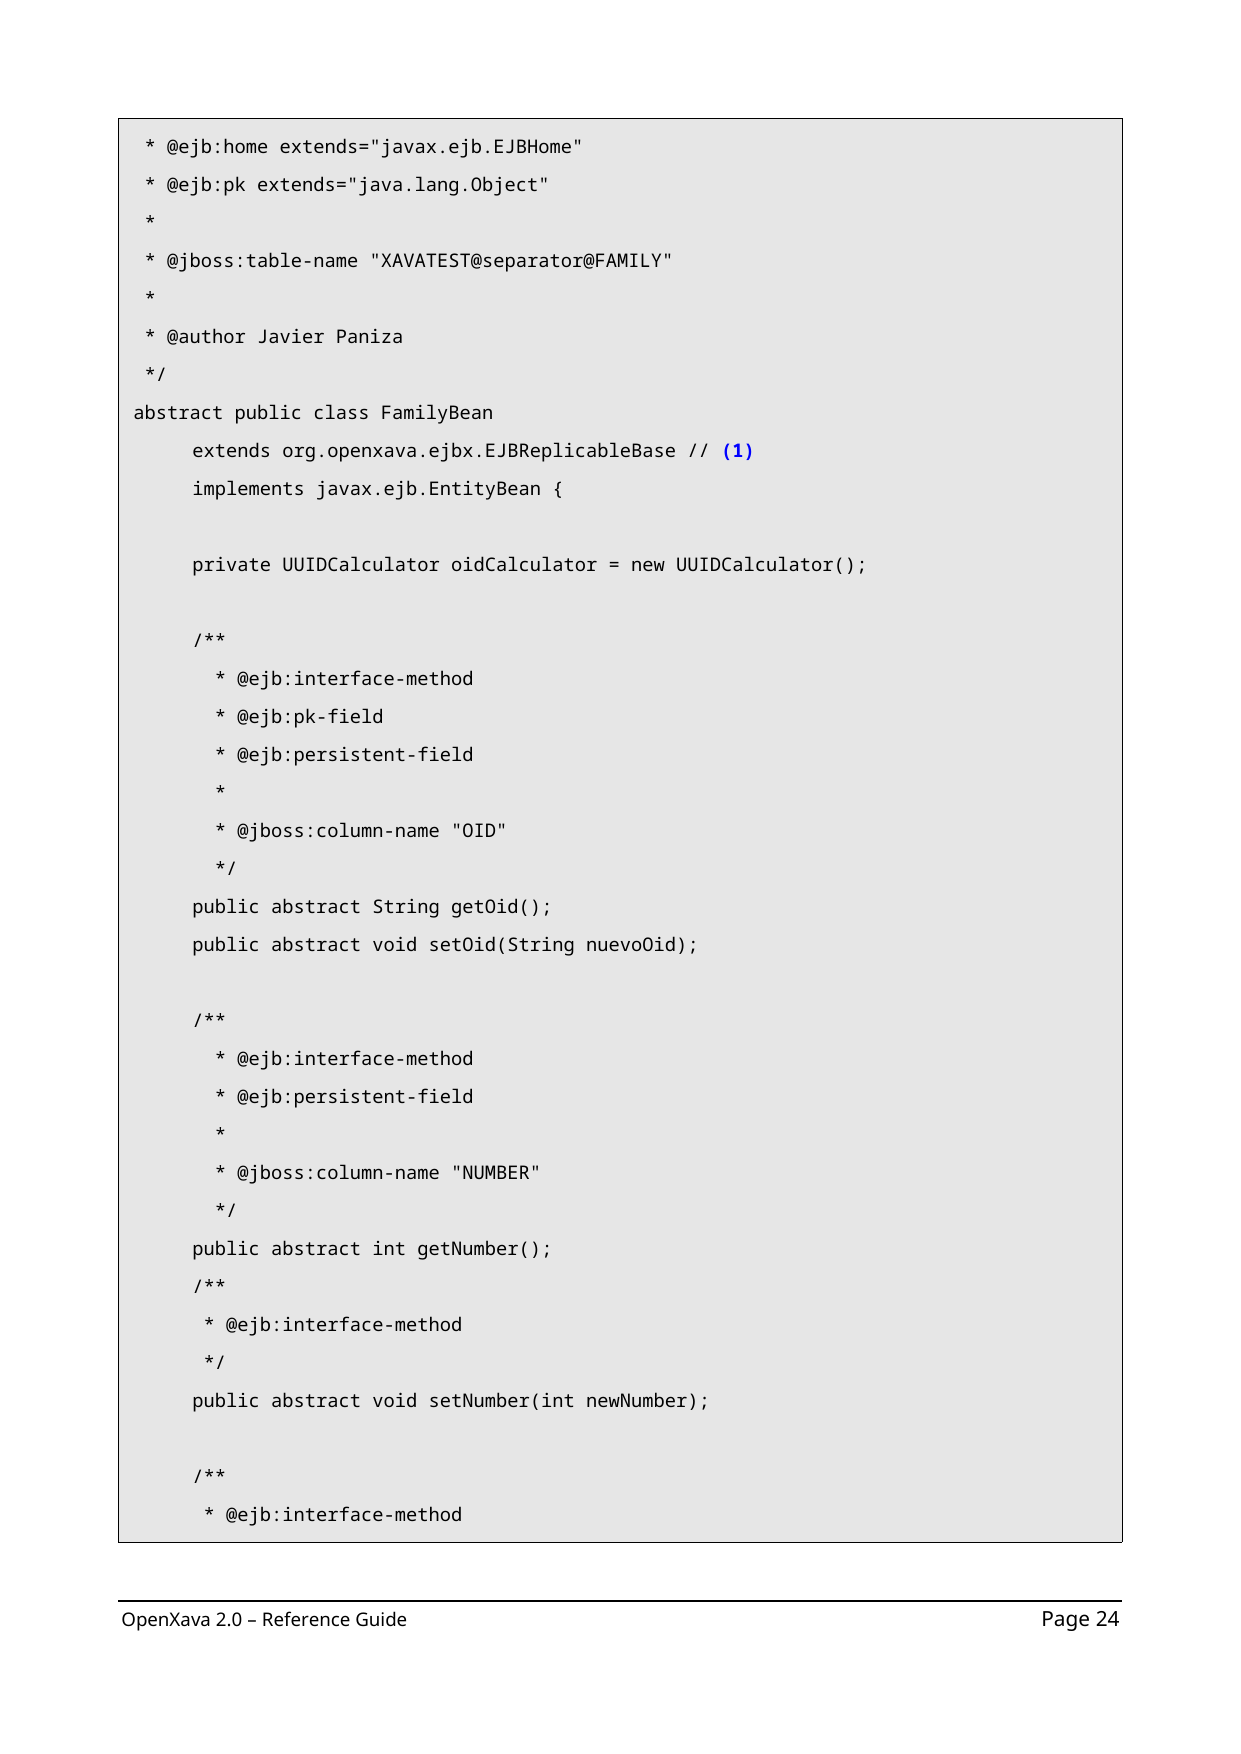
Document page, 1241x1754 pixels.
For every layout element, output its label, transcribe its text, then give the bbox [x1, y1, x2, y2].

text implements javax.ejb.EntityBean { [119, 460, 1122, 498]
text abstract public class FamilyBean [119, 384, 1122, 422]
text * [119, 270, 1122, 308]
text public abstract void setNumber(int newNumber); [119, 1373, 1122, 1411]
text * [119, 1107, 1122, 1145]
text /** [119, 1259, 1122, 1297]
text */ [119, 1335, 1122, 1373]
text * [119, 194, 1122, 232]
text extends org.openxava.ejbx.EJBReplicableBase // (1) [119, 422, 1122, 460]
text public abstract int getNumber(); [119, 1221, 1122, 1259]
text */ [119, 1183, 1122, 1221]
text /** [119, 1449, 1122, 1487]
text * @ejb:interface-method [119, 650, 1122, 688]
text * @ejb:persistent-field [119, 726, 1122, 764]
text * @jboss:column-name "OID" [119, 802, 1122, 841]
text * @ejb:pk extends="java.lang.Object" [119, 156, 1122, 194]
text public abstract void setOid(String nuevoOid); [119, 917, 1122, 954]
text public abstract String getOid(); [119, 878, 1122, 917]
text * @ejb:home extends="javax.ejb.EJBHome" [119, 119, 1122, 156]
text private UUIDCalculator oidCalculator = new UUIDCalculator(); [119, 536, 1122, 574]
text * @ejb:interface-method [119, 1031, 1122, 1069]
text */ [119, 346, 1122, 384]
text * @ejb:pk-field [119, 688, 1122, 726]
text */ [119, 841, 1122, 878]
text * @ejb:interface-method [119, 1297, 1122, 1335]
text /** [119, 612, 1122, 650]
text * @ejb:persistent-field [119, 1069, 1122, 1107]
text /** [119, 993, 1122, 1031]
text * @ejb:interface-method [119, 1487, 1122, 1542]
text * @author Javier Paniza [119, 308, 1122, 346]
text * @jboss:table-name "XAVATEST@separator@FAMILY" [119, 232, 1122, 270]
text * [119, 764, 1122, 802]
text * @jboss:column-name "NUMBER" [119, 1145, 1122, 1183]
